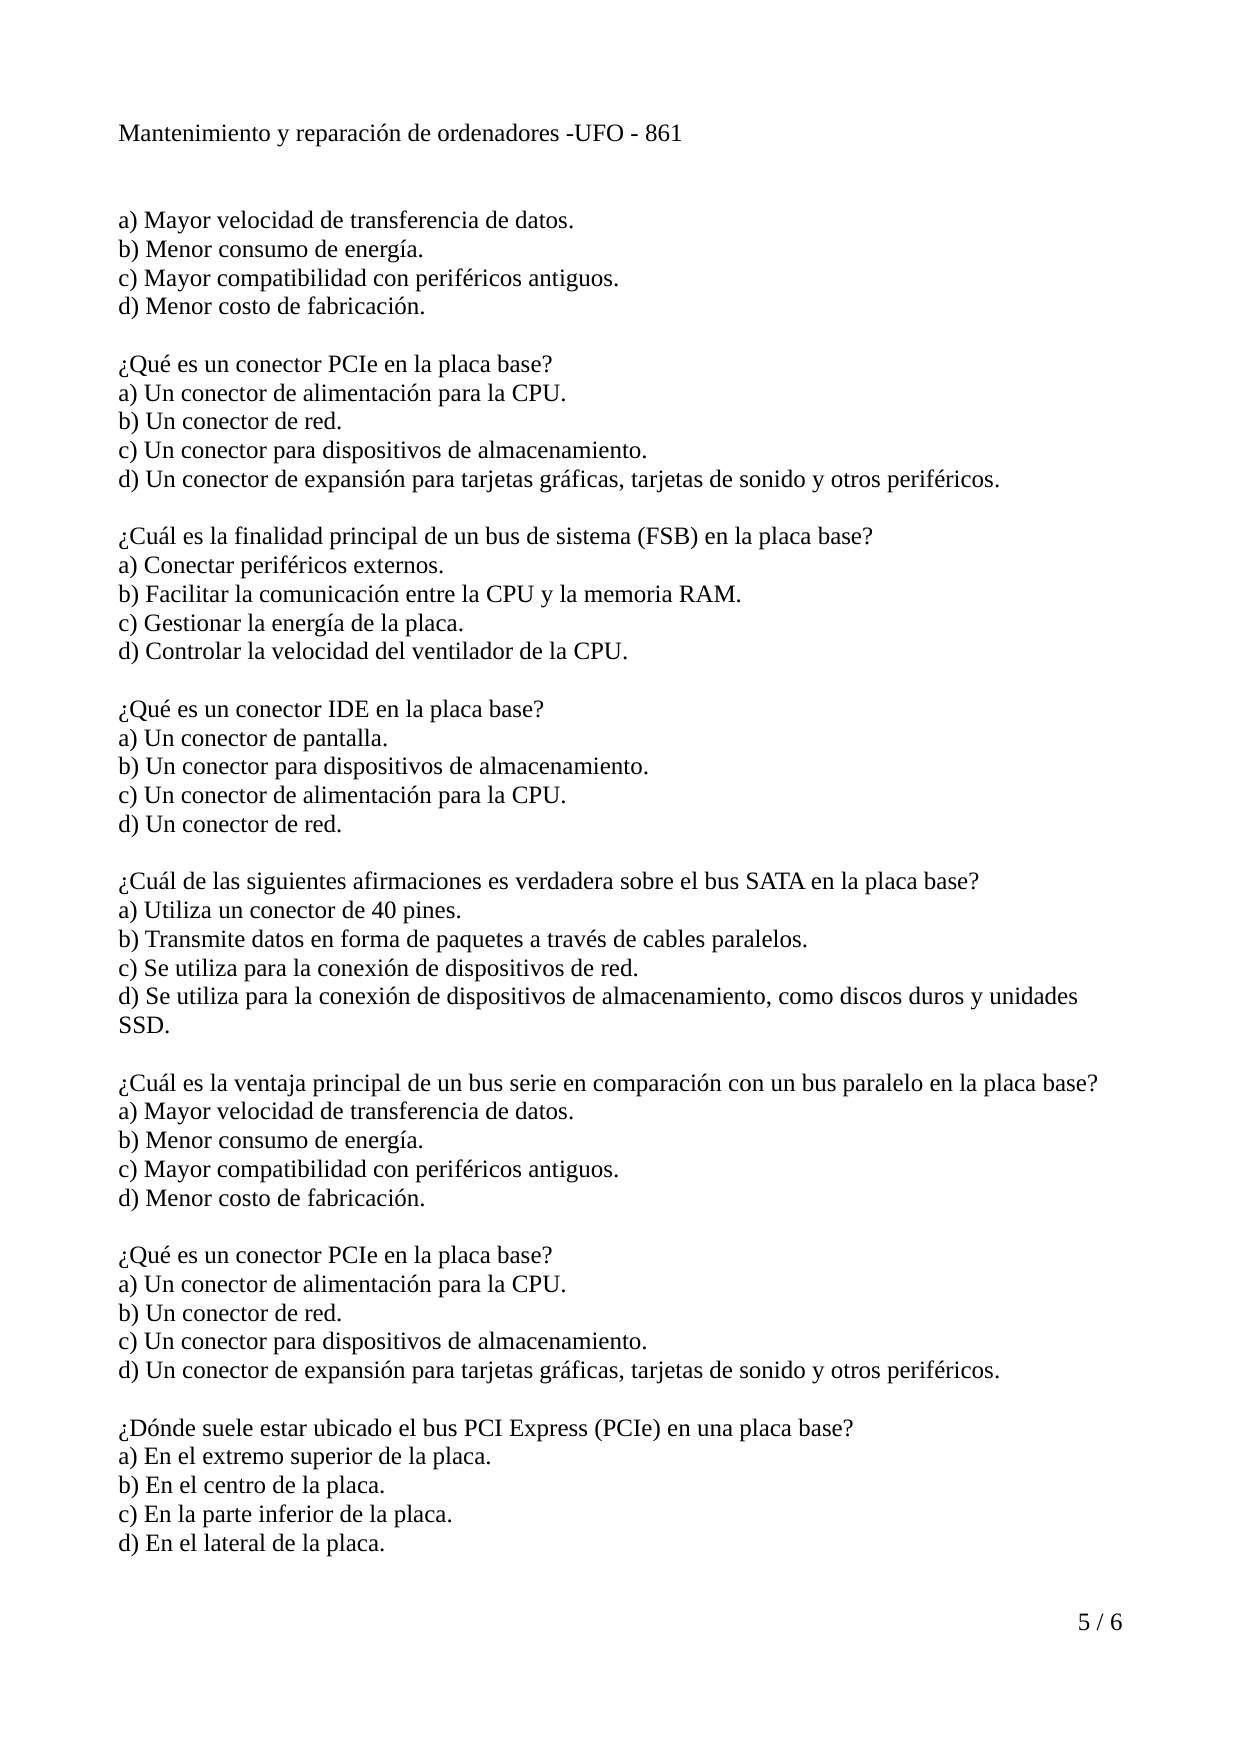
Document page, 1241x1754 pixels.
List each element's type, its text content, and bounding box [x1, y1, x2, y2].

text ¿Dónde suele estar ubicado el bus PCI Express (PCIe) en una placa base? [118, 1413, 1122, 1441]
text d) Se utiliza para la conexión de dispositivos de almacenamiento, como discos duros y unidades SSD. [118, 981, 1122, 1039]
text c) Un conector para dispositivos de almacenamiento. [118, 435, 1122, 464]
text d) Menor costo de fabricación. [118, 291, 1122, 320]
text a) Un conector de alimentación para la CPU. [118, 378, 1122, 406]
text ¿Qué es un conector IDE en la placa base? [118, 694, 1122, 723]
text b) Menor consumo de energía. [118, 1125, 1122, 1154]
text c) Mayor compatibilidad con periféricos antiguos. [118, 1154, 1122, 1183]
text ¿Cuál de las siguientes afirmaciones es verdadera sobre el bus SATA en la placa base? [118, 866, 1122, 895]
text a) Un conector de pantalla. [118, 723, 1122, 751]
text a) Mayor velocidad de transferencia de datos. [118, 205, 1122, 234]
text d) En el lateral de la placa. [118, 1528, 1122, 1556]
text b) Un conector de red. [118, 406, 1122, 435]
text b) Transmite datos en forma de paquetes a través de cables paralelos. [118, 924, 1122, 953]
text b) Menor consumo de energía. [118, 234, 1122, 263]
text b) En el centro de la placa. [118, 1470, 1122, 1499]
text ¿Qué es un conector PCIe en la placa base? [118, 1240, 1122, 1269]
text a) Mayor velocidad de transferencia de datos. [118, 1096, 1122, 1125]
text c) Gestionar la energía de la placa. [118, 608, 1122, 636]
text ¿Cuál es la ventaja principal de un bus serie en comparación con un bus paralelo en la placa base? [118, 1068, 1122, 1096]
text b) Facilitar la comunicación entre la CPU y la memoria RAM. [118, 579, 1122, 608]
text c) Mayor compatibilidad con periféricos antiguos. [118, 263, 1122, 291]
text d) Un conector de red. [118, 809, 1122, 838]
text c) En la parte inferior de la placa. [118, 1499, 1122, 1528]
text b) Un conector de red. [118, 1298, 1122, 1326]
text c) Se utiliza para la conexión de dispositivos de red. [118, 953, 1122, 981]
text ¿Cuál es la finalidad principal de un bus de sistema (FSB) en la placa base? [118, 521, 1122, 550]
text d) Un conector de expansión para tarjetas gráficas, tarjetas de sonido y otros periféricos. [118, 464, 1122, 493]
text c) Un conector de alimentación para la CPU. [118, 780, 1122, 809]
text a) Utiliza un conector de 40 pines. [118, 895, 1122, 924]
text a) Conectar periféricos externos. [118, 550, 1122, 579]
text d) Controlar la velocidad del ventilador de la CPU. [118, 636, 1122, 665]
text a) Un conector de alimentación para la CPU. [118, 1269, 1122, 1298]
text a) En el extremo superior de la placa. [118, 1441, 1122, 1470]
text d) Un conector de expansión para tarjetas gráficas, tarjetas de sonido y otros periféricos. [118, 1355, 1122, 1384]
text d) Menor costo de fabricación. [118, 1183, 1122, 1211]
text b) Un conector para dispositivos de almacenamiento. [118, 751, 1122, 780]
text c) Un conector para dispositivos de almacenamiento. [118, 1326, 1122, 1355]
text ¿Qué es un conector PCIe en la placa base? [118, 349, 1122, 378]
